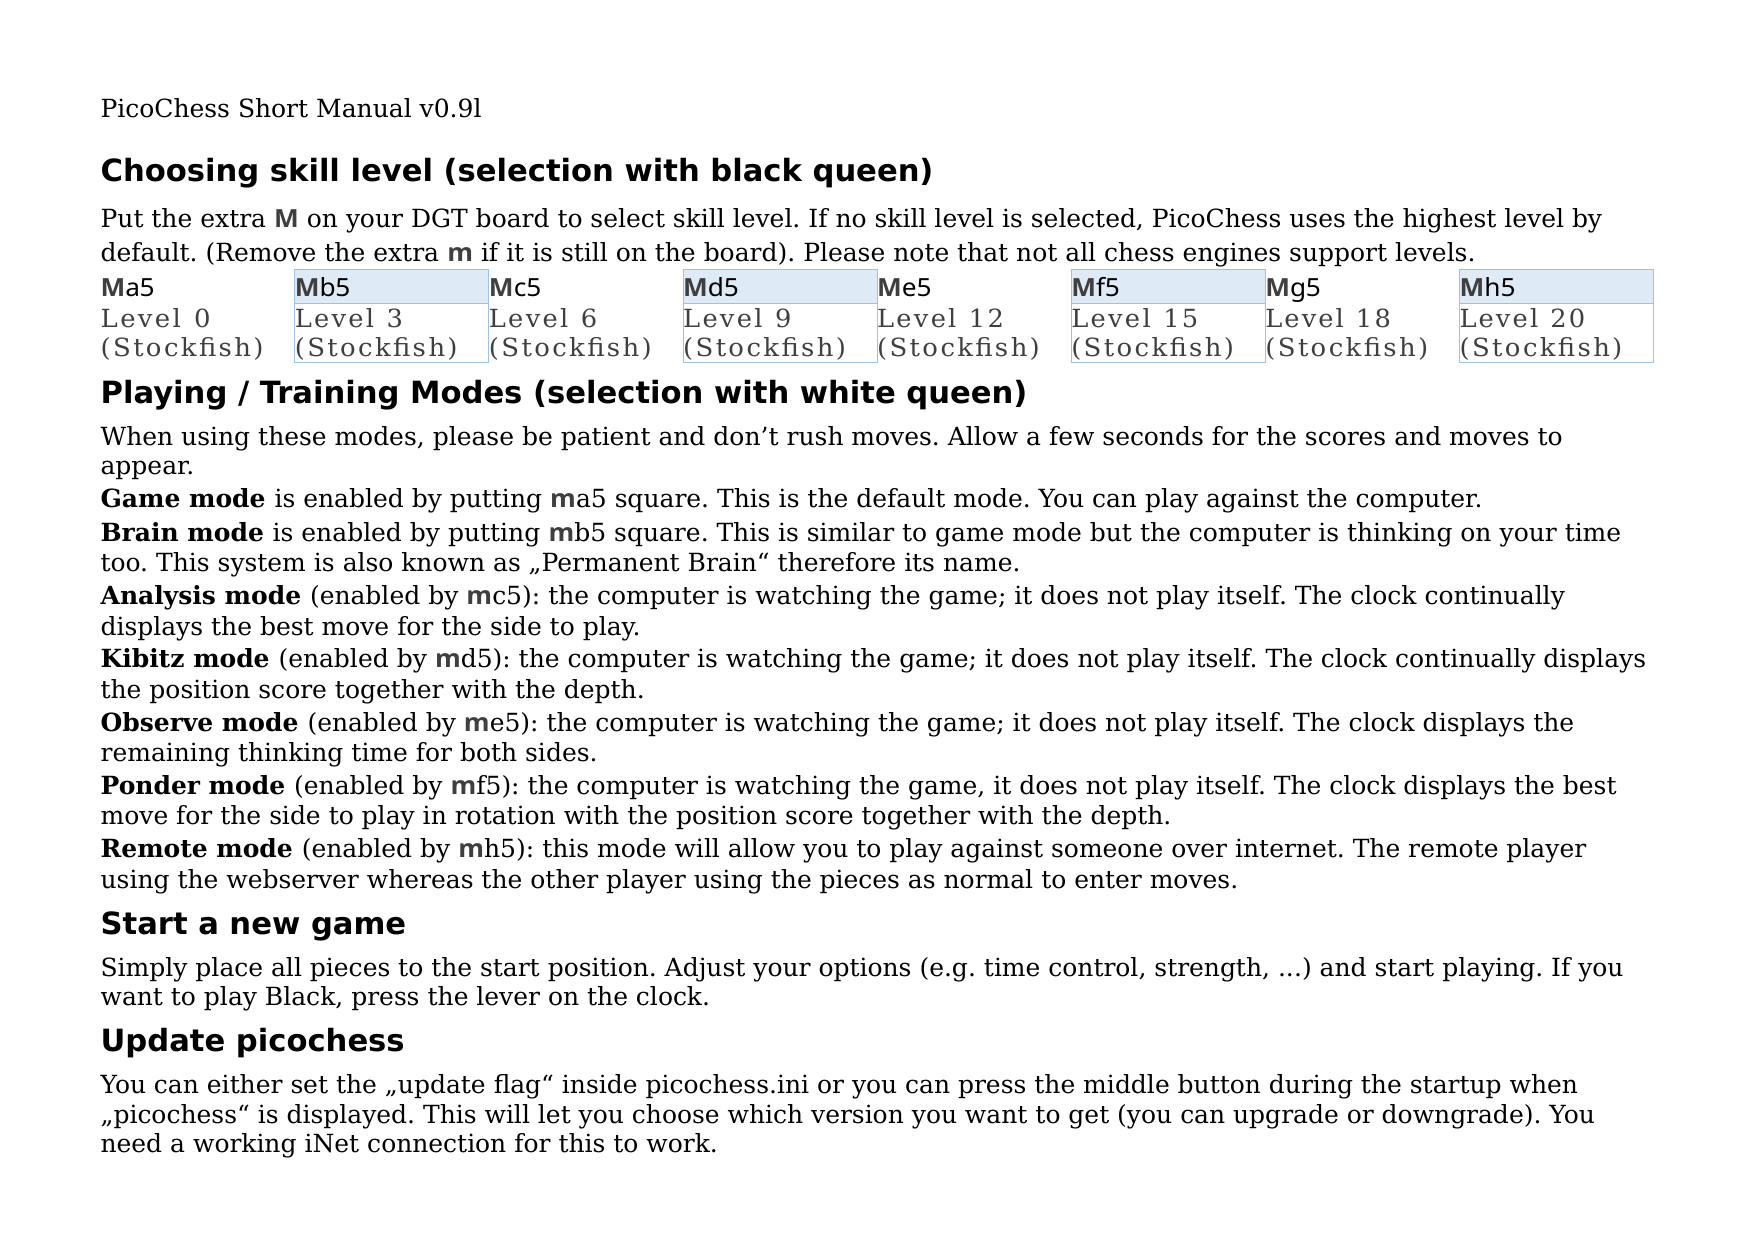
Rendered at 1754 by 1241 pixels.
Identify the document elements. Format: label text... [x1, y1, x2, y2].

table_header Mc5 [489, 269, 683, 303]
text Game mode is enabled by putting ma5 square. This is the default mode. You can play against the computer. [100, 481, 1653, 514]
table_cell Level 0 (Stockfish) [100, 303, 294, 362]
table_header Md5 [684, 270, 877, 303]
table_cell Level 15 (Stockfish) [1072, 304, 1265, 362]
subtitle Playing / Training Modes (selection with white queen) [100, 375, 1653, 410]
table_cell Level 12 (Stockfish) [878, 303, 1071, 362]
text Put the extra M on your DGT board to select skill level. If no skill level is selected, PicoChess uses the highest level by default. (Remove the extra m if it is still on the board). Please note that not all chess engines support levels. [100, 201, 1653, 269]
text Kibitz mode (enabled by md5): the computer is watching the game; it does not play itself. The clock continually displays the position score together with the depth. [100, 641, 1653, 704]
table_header Mf5 [1072, 270, 1265, 303]
subtitle Update picochess [100, 1023, 1653, 1059]
table_header Ma5 [100, 269, 294, 303]
table_cell Level 20 (Stockfish) [1460, 304, 1653, 362]
text Brain mode is enabled by putting mb5 square. This is similar to game mode but the computer is thinking on your time too. This system is also known as „Permanent Brain“ therefore its name. [100, 514, 1653, 578]
table_cell Level 9 (Stockfish) [684, 304, 877, 362]
table_header Me5 [878, 269, 1071, 303]
text Observe mode (enabled by me5): the computer is watching the game; it does not play itself. The clock displays the remaining thinking time for both sides. [100, 704, 1653, 767]
text Ponder mode (enabled by mf5): the computer is watching the game, it does not play itself. The clock displays the best move for the side to play in rotation with the position score together with the depth. [100, 767, 1653, 831]
table_header Mb5 [295, 270, 488, 303]
table_header Mh5 [1460, 270, 1653, 303]
subtitle Start a new game [100, 906, 1653, 941]
text You can either set the „update flag“ inside picochess.ini or you can press the middle button during the startup when „picochess“ is displayed. This will let you choose which version you want to get (you can upgrade or downgrade). You need a working iNet connection for this to work. [100, 1071, 1653, 1158]
text When using these modes, please be patient and don’t rush moves. Allow a few seconds for the scores and moves to appear. [100, 422, 1653, 481]
table_cell Level 3 (Stockfish) [295, 304, 488, 362]
table_cell Level 6 (Stockfish) [489, 303, 683, 362]
text want to play Black, press the lever on the clock. [100, 982, 1653, 1011]
subtitle Choosing skill level (selection with black queen) [100, 153, 1653, 189]
text Remote mode (enabled by mh5): this mode will allow you to play against someone over internet. The remote player using the webserver whereas the other player using the pieces as normal to enter moves. [100, 831, 1653, 894]
text Simply place all pieces to the start position. Adjust your options (e.g. time control, strength, ...) and start playing. If you [100, 953, 1653, 982]
table_header Mg5 [1266, 269, 1459, 303]
table_cell Level 18 (Stockfish) [1266, 303, 1459, 362]
text Analysis mode (enabled by mc5): the computer is watching the game; it does not play itself. The clock continually displays the best move for the side to play. [100, 578, 1653, 641]
